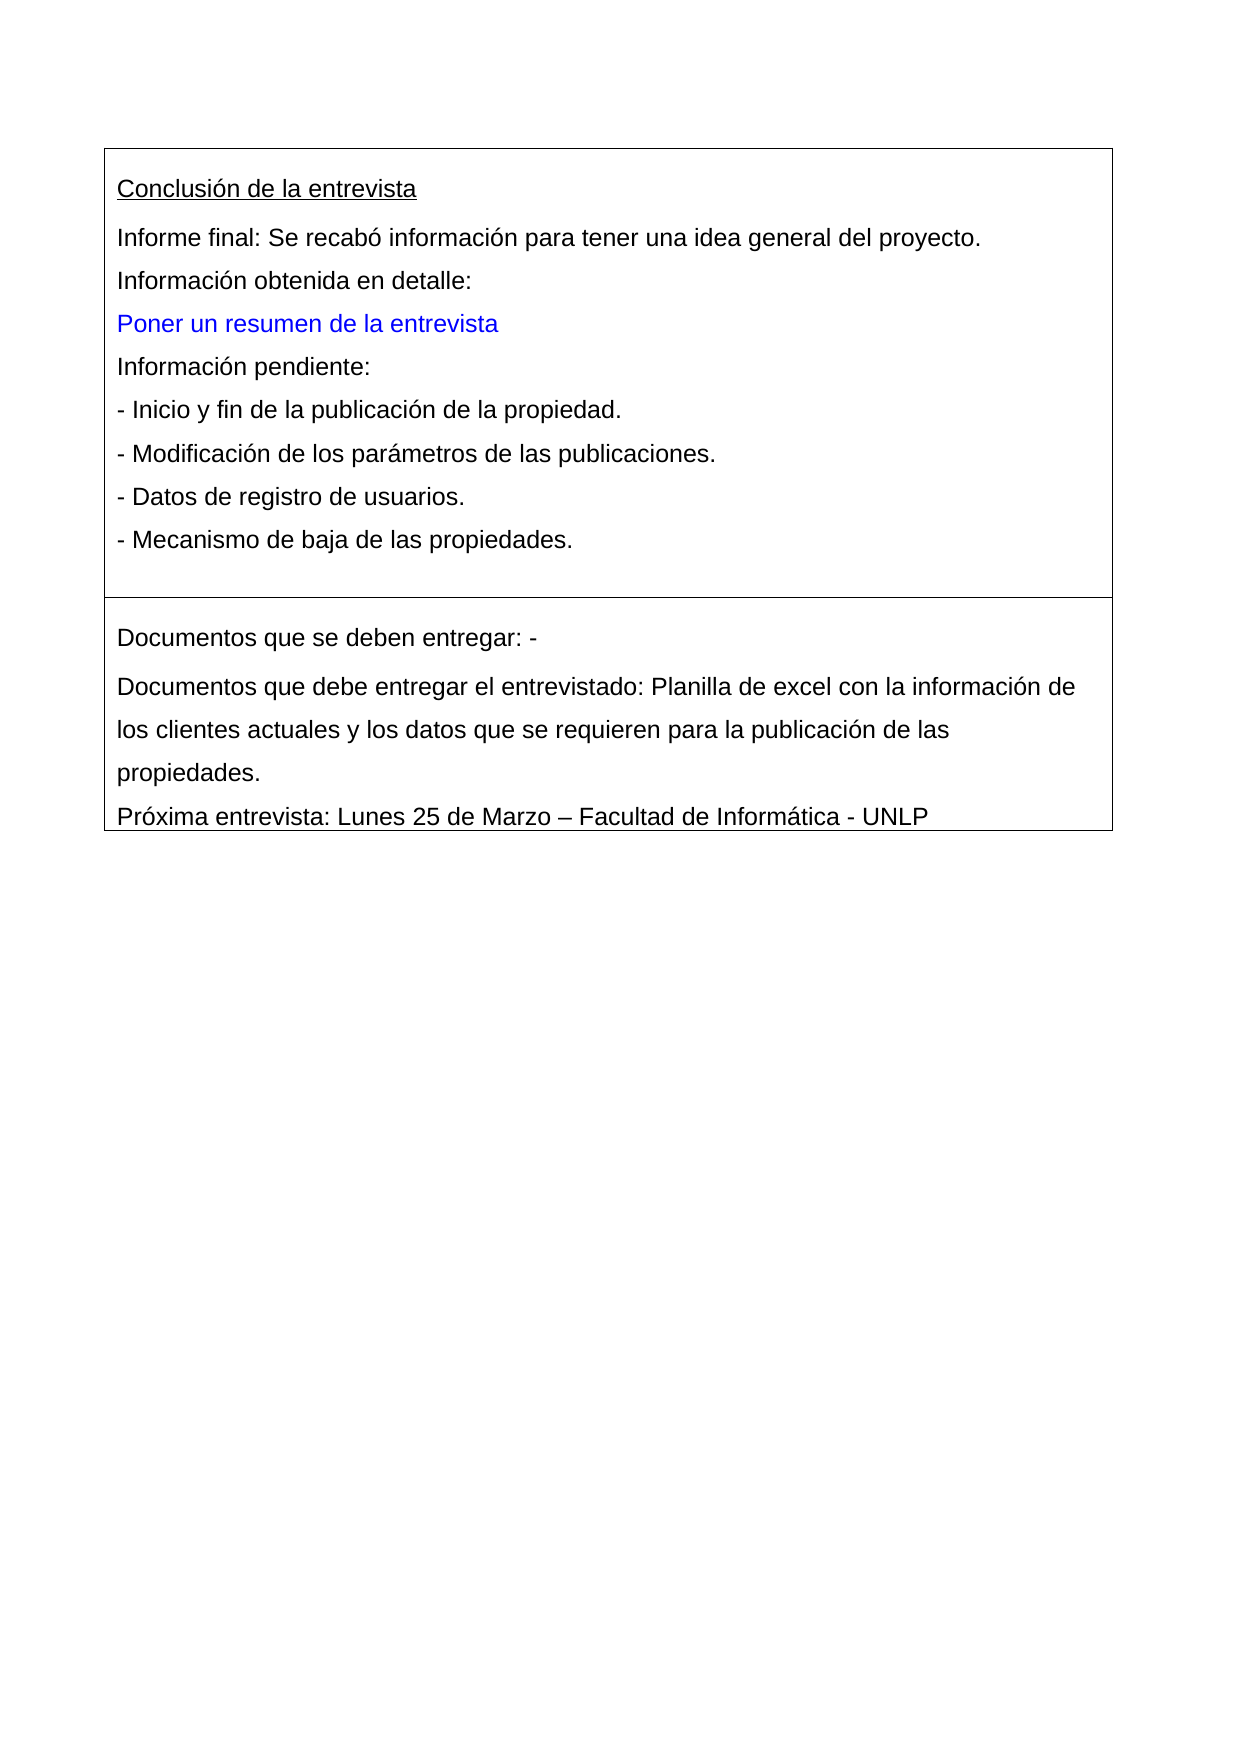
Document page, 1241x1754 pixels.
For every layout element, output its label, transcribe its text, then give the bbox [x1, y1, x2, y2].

table_cell Conclusión de la entrevista Informe final: Se recabó información para tener una idea general del proyecto. Información obtenida en detalle: Poner un resumen de la entrevista Información pendiente: - Inicio y fin de la publicación de la propiedad. - Modificación de los parámetros de las publicaciones. - Datos de registro de usuarios. - Mecanismo de baja de las propiedades. [105, 149, 1112, 597]
table_cell Documentos que se deben entregar: - Documentos que debe entregar el entrevistado: Planilla de excel con la información de los clientes actuales y los datos que se requieren para la publicación de las propiedades. Próxima entrevista: Lunes 25 de Marzo – Facultad de Informática - UNLP [105, 598, 1112, 830]
